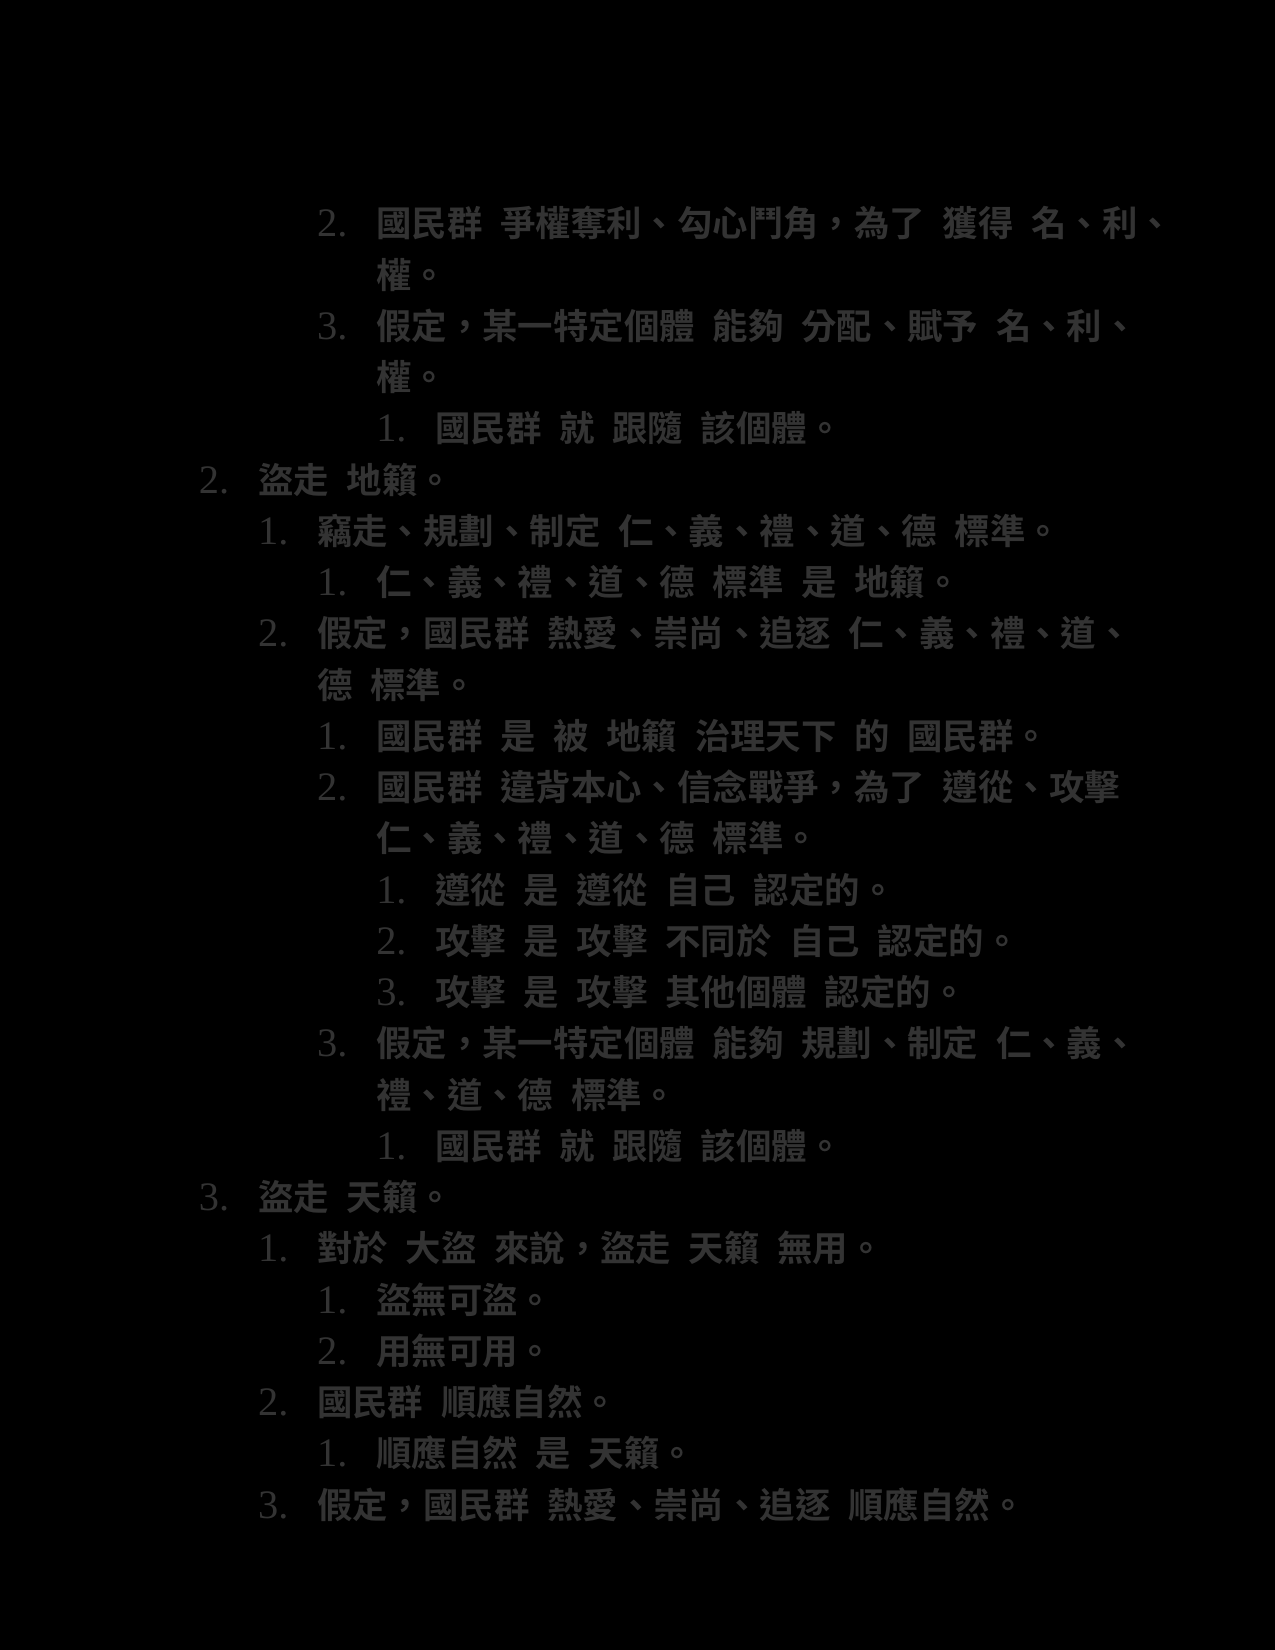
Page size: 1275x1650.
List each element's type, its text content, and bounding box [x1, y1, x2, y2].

list 順應自然 是 天籟。 [317, 1426, 1157, 1477]
list 攻擊 是 攻擊 不同於 自己 認定的。 [376, 913, 1157, 964]
list 假定，某一特定個體 能夠 分配、賦予 名、利、權。 [317, 298, 1157, 401]
list 國民群 是 被 地籟 治理天下 的 國民群。 [317, 708, 1157, 759]
list 國民群 就 跟隨 該個體。 [376, 1118, 1157, 1169]
list 國民群 爭權奪利、勾心鬥角，為了 獲得 名、利、權。 [317, 196, 1157, 298]
list 國民群 就 跟隨 該個體。 [376, 401, 1157, 452]
list 盜無可盜。 [317, 1272, 1157, 1323]
list 假定，國民群 熱愛、崇尚、追逐 順應自然。 [258, 1477, 1157, 1528]
list 竊走、規劃、制定 仁、義、禮、道、德 標準。 [258, 503, 1157, 554]
list 仁、義、禮、道、德 標準 是 地籟。 [317, 554, 1157, 606]
list 國民群 順應自然。 [258, 1374, 1157, 1426]
list 假定，某一特定個體 能夠 規劃、制定 仁、義、禮、道、德 標準。 [317, 1016, 1157, 1118]
list 對於 大盜 來說，盜走 天籟 無用。 [258, 1221, 1157, 1272]
list 盜走 地籟。 [199, 452, 1157, 503]
list 遵從 是 遵從 自己 認定的。 [376, 862, 1157, 913]
list 盜走 天籟。 [199, 1169, 1157, 1221]
list 假定，國民群 熱愛、崇尚、追逐 仁、義、禮、道、德 標準。 [258, 606, 1157, 708]
list 攻擊 是 攻擊 其他個體 認定的。 [376, 964, 1157, 1016]
list 用無可用。 [317, 1323, 1157, 1374]
list 國民群 違背本心、信念戰爭，為了 遵從、攻擊 仁、義、禮、道、德 標準。 [317, 759, 1157, 862]
